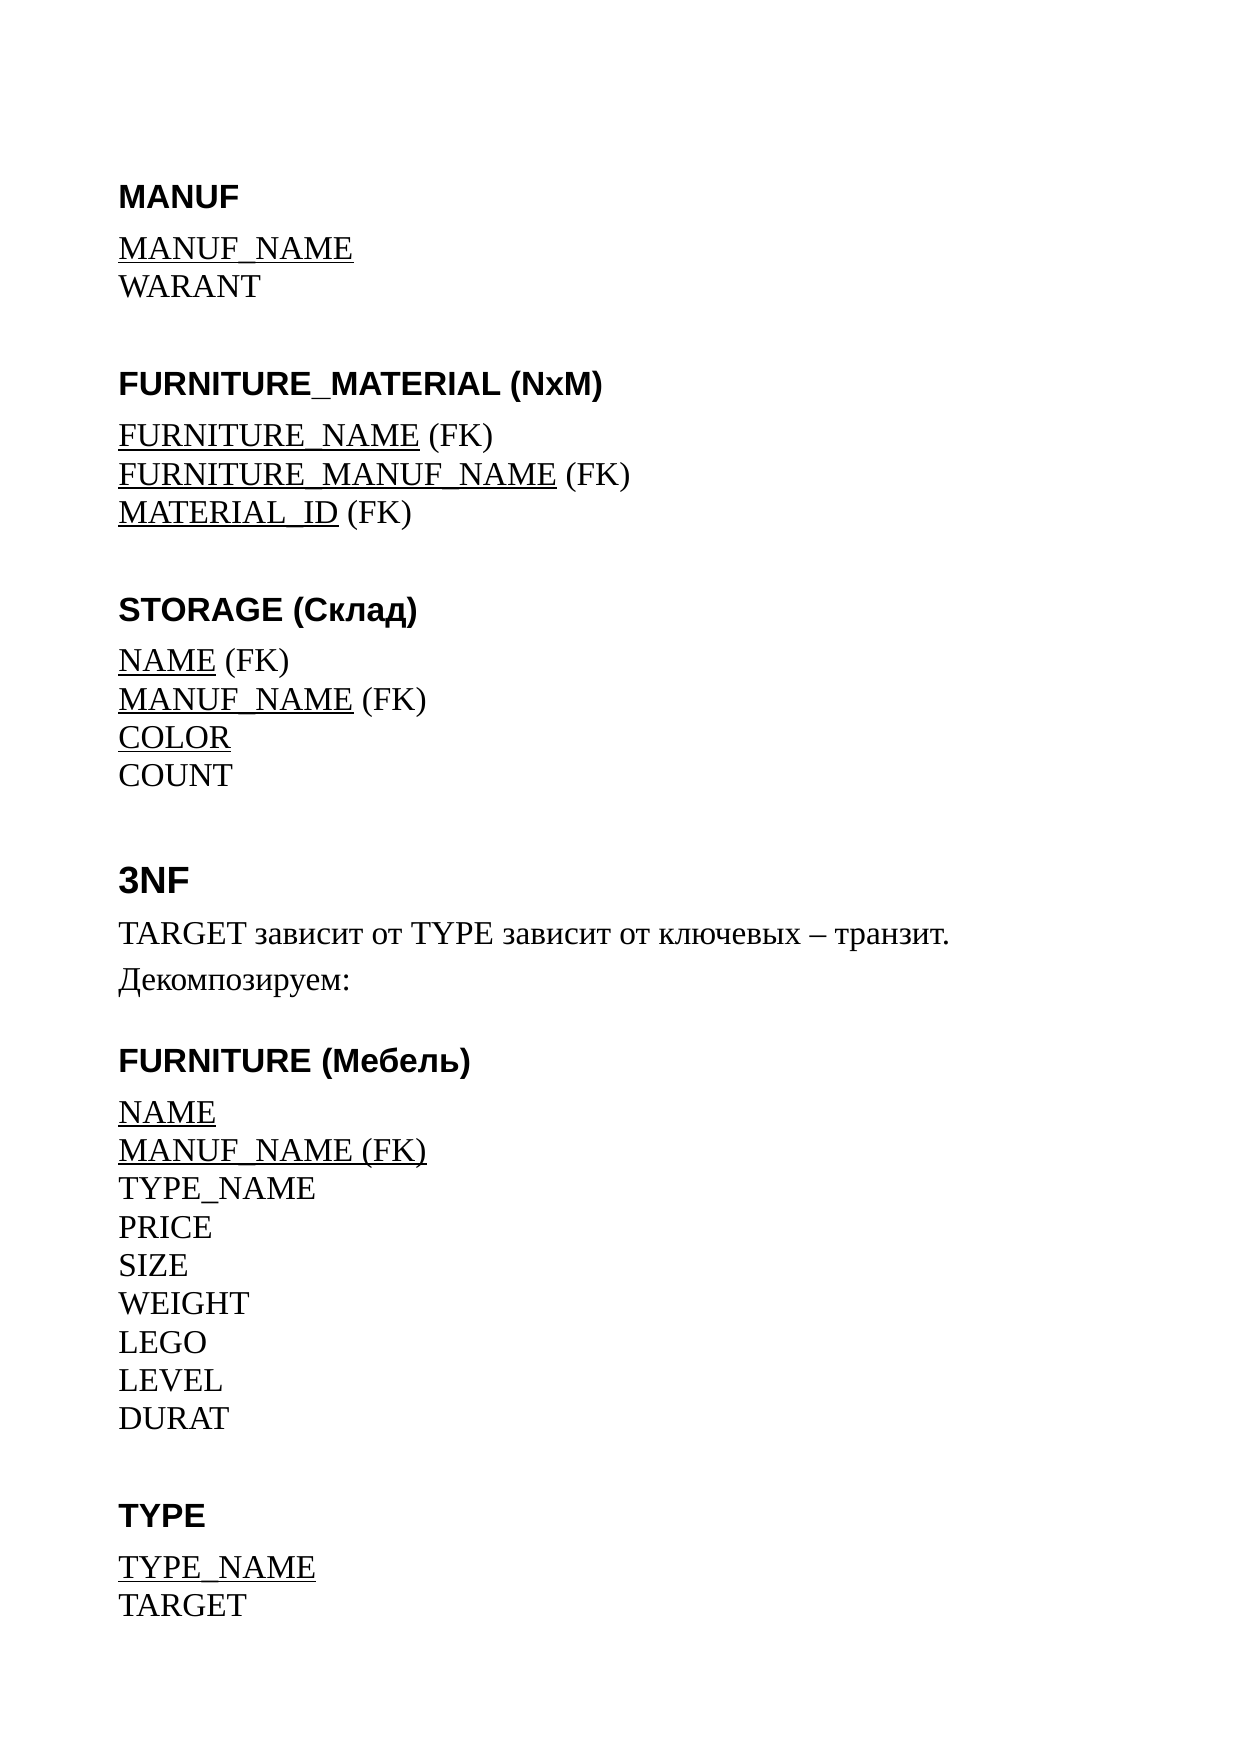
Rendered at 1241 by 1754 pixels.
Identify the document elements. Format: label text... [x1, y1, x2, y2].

text SIZE [118, 1245, 1122, 1284]
text PRICE [118, 1207, 1122, 1245]
text FURNITURE_NAME (FK) [118, 415, 1122, 454]
subtitle 3NF [118, 857, 1122, 901]
subtitle TYPE [118, 1496, 1122, 1535]
text TARGET зависит от TYPE зависит от ключевых – транзит. Декомпозируем: [118, 913, 1122, 998]
text MANUF_NAME (FK) [118, 1130, 1122, 1169]
text DURAT [118, 1399, 1122, 1437]
subtitle FURNITURE (Мебель) [118, 1041, 1122, 1079]
text TYPE_NAME [118, 1547, 1122, 1586]
text TARGET [118, 1586, 1122, 1624]
text NAME (FK) [118, 641, 1122, 679]
text FURNITURE_MANUF_NAME (FK) [118, 454, 1122, 492]
text MANUF_NAME (FK) [118, 679, 1122, 717]
text WEIGHT [118, 1284, 1122, 1322]
text TYPE_NAME [118, 1169, 1122, 1207]
text MANUF_NAME [118, 228, 1122, 267]
text COLOR [118, 717, 1122, 756]
subtitle FURNITURE_MATERIAL (NxM) [118, 364, 1122, 403]
subtitle STORAGE (Склад) [118, 589, 1122, 628]
text COUNT [118, 756, 1122, 794]
text NAME [118, 1092, 1122, 1130]
text LEGO [118, 1322, 1122, 1360]
text WARANT [118, 267, 1122, 305]
subtitle MANUF [118, 177, 1122, 216]
text MATERIAL_ID (FK) [118, 492, 1122, 530]
text LEVEL [118, 1360, 1122, 1399]
